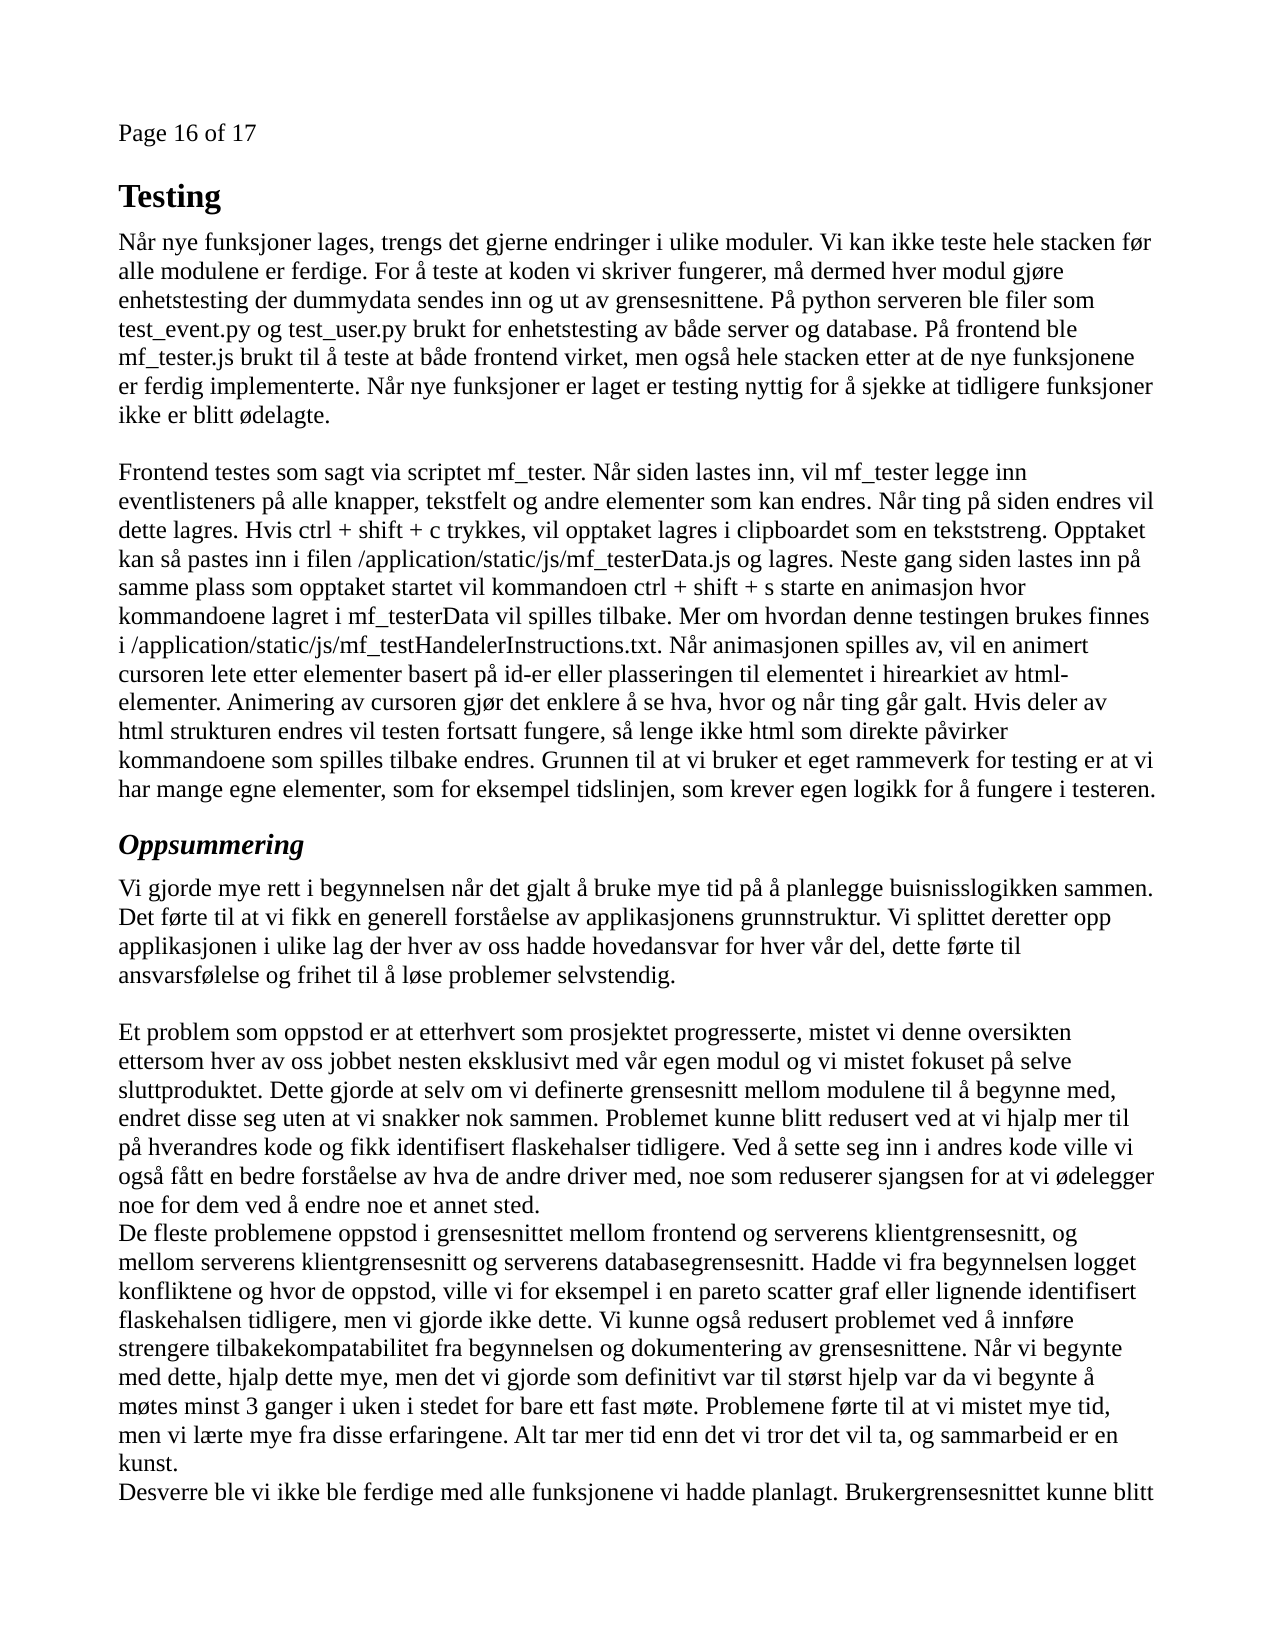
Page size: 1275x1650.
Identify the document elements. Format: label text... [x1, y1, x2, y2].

text De fleste problemene oppstod i grensesnittet mellom frontend og serverens klientgrensesnitt, og mellom serverens klientgrensesnitt og serverens databasegrensesnitt. Hadde vi fra begynnelsen logget konfliktene og hvor de oppstod, ville vi for eksempel i en pareto scatter graf eller lignende identifisert flaskehalsen tidligere, men vi gjorde ikke dette. Vi kunne også redusert problemet ved å innføre strengere tilbakekompatabilitet fra begynnelsen og dokumentering av grensesnittene. Når vi begynte med dette, hjalp dette mye, men det vi gjorde som definitivt var til størst hjelp var da vi begynte å møtes minst 3 ganger i uken i stedet for bare ett fast møte. Problemene førte til at vi mistet mye tid, men vi lærte mye fra disse erfaringene. Alt tar mer tid enn det vi tror det vil ta, og sammarbeid er en kunst. [118, 1218, 1157, 1477]
text Frontend testes som sagt via scriptet mf_tester. Når siden lastes inn, vil mf_tester legge inn eventlisteners på alle knapper, tekstfelt og andre elementer som kan endres. Når ting på siden endres vil dette lagres. Hvis ctrl + shift + c trykkes, vil opptaket lagres i clipboardet som en tekststreng. Opptaket kan så pastes inn i filen /application/static/js/mf_testerData.js og lagres. Neste gang siden lastes inn på samme plass som opptaket startet vil kommandoen ctrl + shift + s starte en animasjon hvor kommandoene lagret i mf_testerData vil spilles tilbake. Mer om hvordan denne testingen brukes finnes i /application/static/js/mf_testHandelerInstructions.txt. Når animasjonen spilles av, vil en animert cursoren lete etter elementer basert på id-er eller plasseringen til elementet i hirearkiet av html-elementer. Animering av cursoren gjør det enklere å se hva, hvor og når ting går galt. Hvis deler av html strukturen endres vil testen fortsatt fungere, så lenge ikke html som direkte påvirker kommandoene som spilles tilbake endres. Grunnen til at vi bruker et eget rammeverk for testing er at vi har mange egne elementer, som for eksempel tidslinjen, som krever egen logikk for å fungere i testeren. [118, 457, 1157, 802]
text Et problem som oppstod er at etterhvert som prosjektet progresserte, mistet vi denne oversikten ettersom hver av oss jobbet nesten eksklusivt med vår egen modul og vi mistet fokuset på selve sluttproduktet. Dette gjorde at selv om vi definerte grensesnitt mellom modulene til å begynne med, endret disse seg uten at vi snakker nok sammen. Problemet kunne blitt redusert ved at vi hjalp mer til på hverandres kode og fikk identifisert flaskehalser tidligere. Ved å sette seg inn i andres kode ville vi også fått en bedre forståelse av hva de andre driver med, noe som reduserer sjangsen for at vi ødelegger noe for dem ved å endre noe et annet sted. [118, 1017, 1157, 1218]
subtitle Oppsummering [118, 827, 1157, 861]
text Når nye funksjoner lages, trengs det gjerne endringer i ulike moduler. Vi kan ikke teste hele stacken før alle modulene er ferdige. For å teste at koden vi skriver fungerer, må dermed hver modul gjøre enhetstesting der dummydata sendes inn og ut av grensesnittene. På python serveren ble filer som test_event.py og test_user.py brukt for enhetstesting av både server og database. På frontend ble mf_tester.js brukt til å teste at både frontend virket, men også hele stacken etter at de nye funksjonene er ferdig implementerte. Når nye funksjoner er laget er testing nyttig for å sjekke at tidligere funksjoner ikke er blitt ødelagte. [118, 227, 1157, 429]
text Vi gjorde mye rett i begynnelsen når det gjalt å bruke mye tid på å planlegge buisnisslogikken sammen. Det førte til at vi fikk en generell forståelse av applikasjonens grunnstruktur. Vi splittet deretter opp applikasjonen i ulike lag der hver av oss hadde hovedansvar for hver vår del, dette førte til ansvarsfølelse og frihet til å løse problemer selvstendig. [118, 873, 1157, 988]
subtitle Testing [118, 176, 1157, 215]
text Desverre ble vi ikke ble ferdige med alle funksjonene vi hadde planlagt. Brukergrensesnittet kunne blitt [118, 1477, 1157, 1506]
